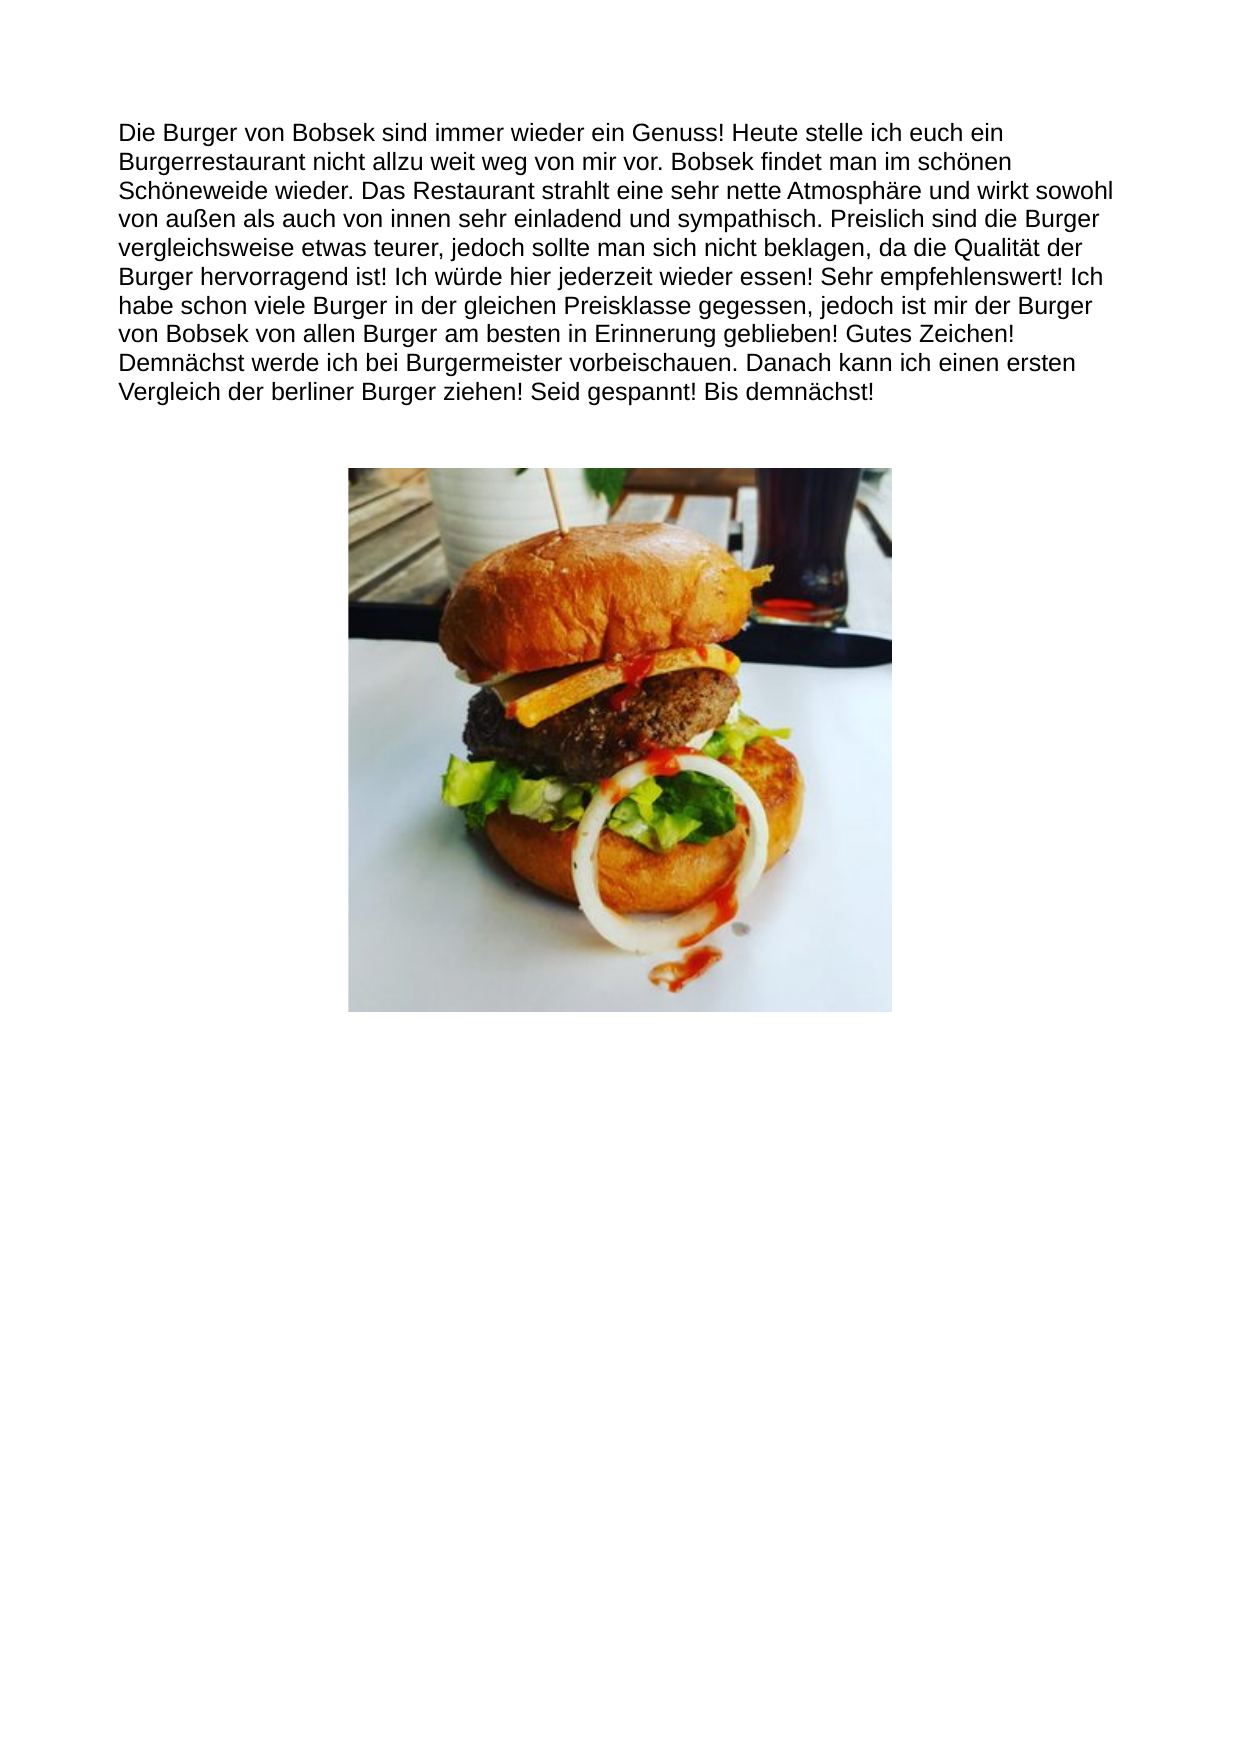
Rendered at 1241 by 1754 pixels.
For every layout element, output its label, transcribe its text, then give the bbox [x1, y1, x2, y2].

picture [348, 468, 892, 1012]
text Die Burger von Bobsek sind immer wieder ein Genuss! Heute stelle ich euch ein Burgerrestaurant nicht allzu weit weg von mir vor. Bobsek findet man im schönen Schöneweide wieder. Das Restaurant strahlt eine sehr nette Atmosphäre und wirkt sowohl von außen als auch von innen sehr einladend und sympathisch. Preislich sind die Burger vergleichsweise etwas teurer, jedoch sollte man sich nicht beklagen, da die Qualität der Burger hervorragend ist! Ich würde hier jederzeit wieder essen! Sehr empfehlenswert! Ich habe schon viele Burger in der gleichen Preisklasse gegessen, jedoch ist mir der Burger von Bobsek von allen Burger am besten in Erinnerung geblieben! Gutes Zeichen! Demnächst werde ich bei Burgermeister vorbeischauen. Danach kann ich einen ersten Vergleich der berliner Burger ziehen! Seid gespannt! Bis demnächst! [118, 118, 1122, 406]
